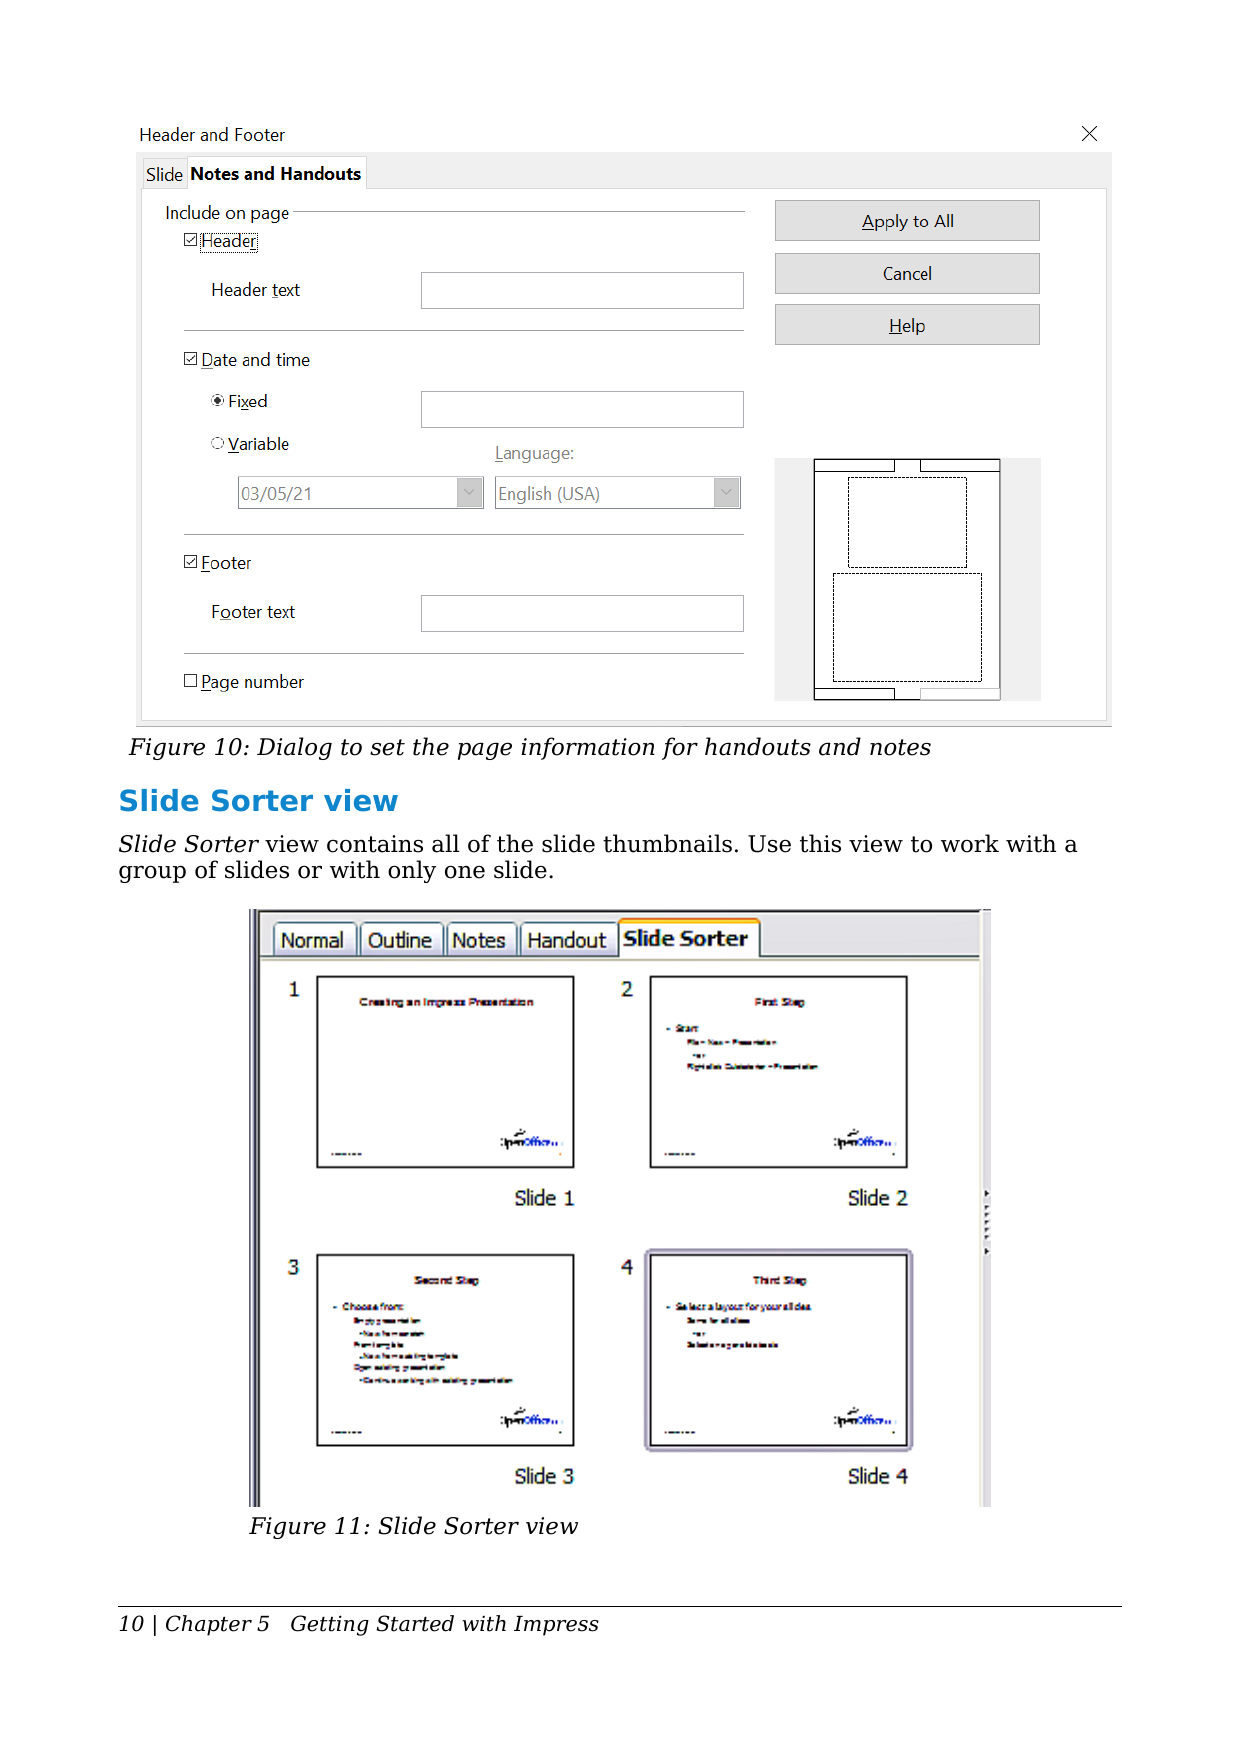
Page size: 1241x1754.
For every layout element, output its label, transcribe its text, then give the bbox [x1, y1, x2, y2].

text Figure 11: Slide Sorter view [249, 1513, 991, 1540]
text Figure 10: Dialog to set the page information for handouts and notes [129, 734, 1111, 760]
picture [136, 118, 1112, 727]
picture [249, 909, 991, 1507]
text Slide Sorter view contains all of the slide thumbnails. Use this view to work with a group of slides or with only one slide. [118, 831, 1122, 884]
subtitle Slide Sorter view [118, 784, 1122, 818]
